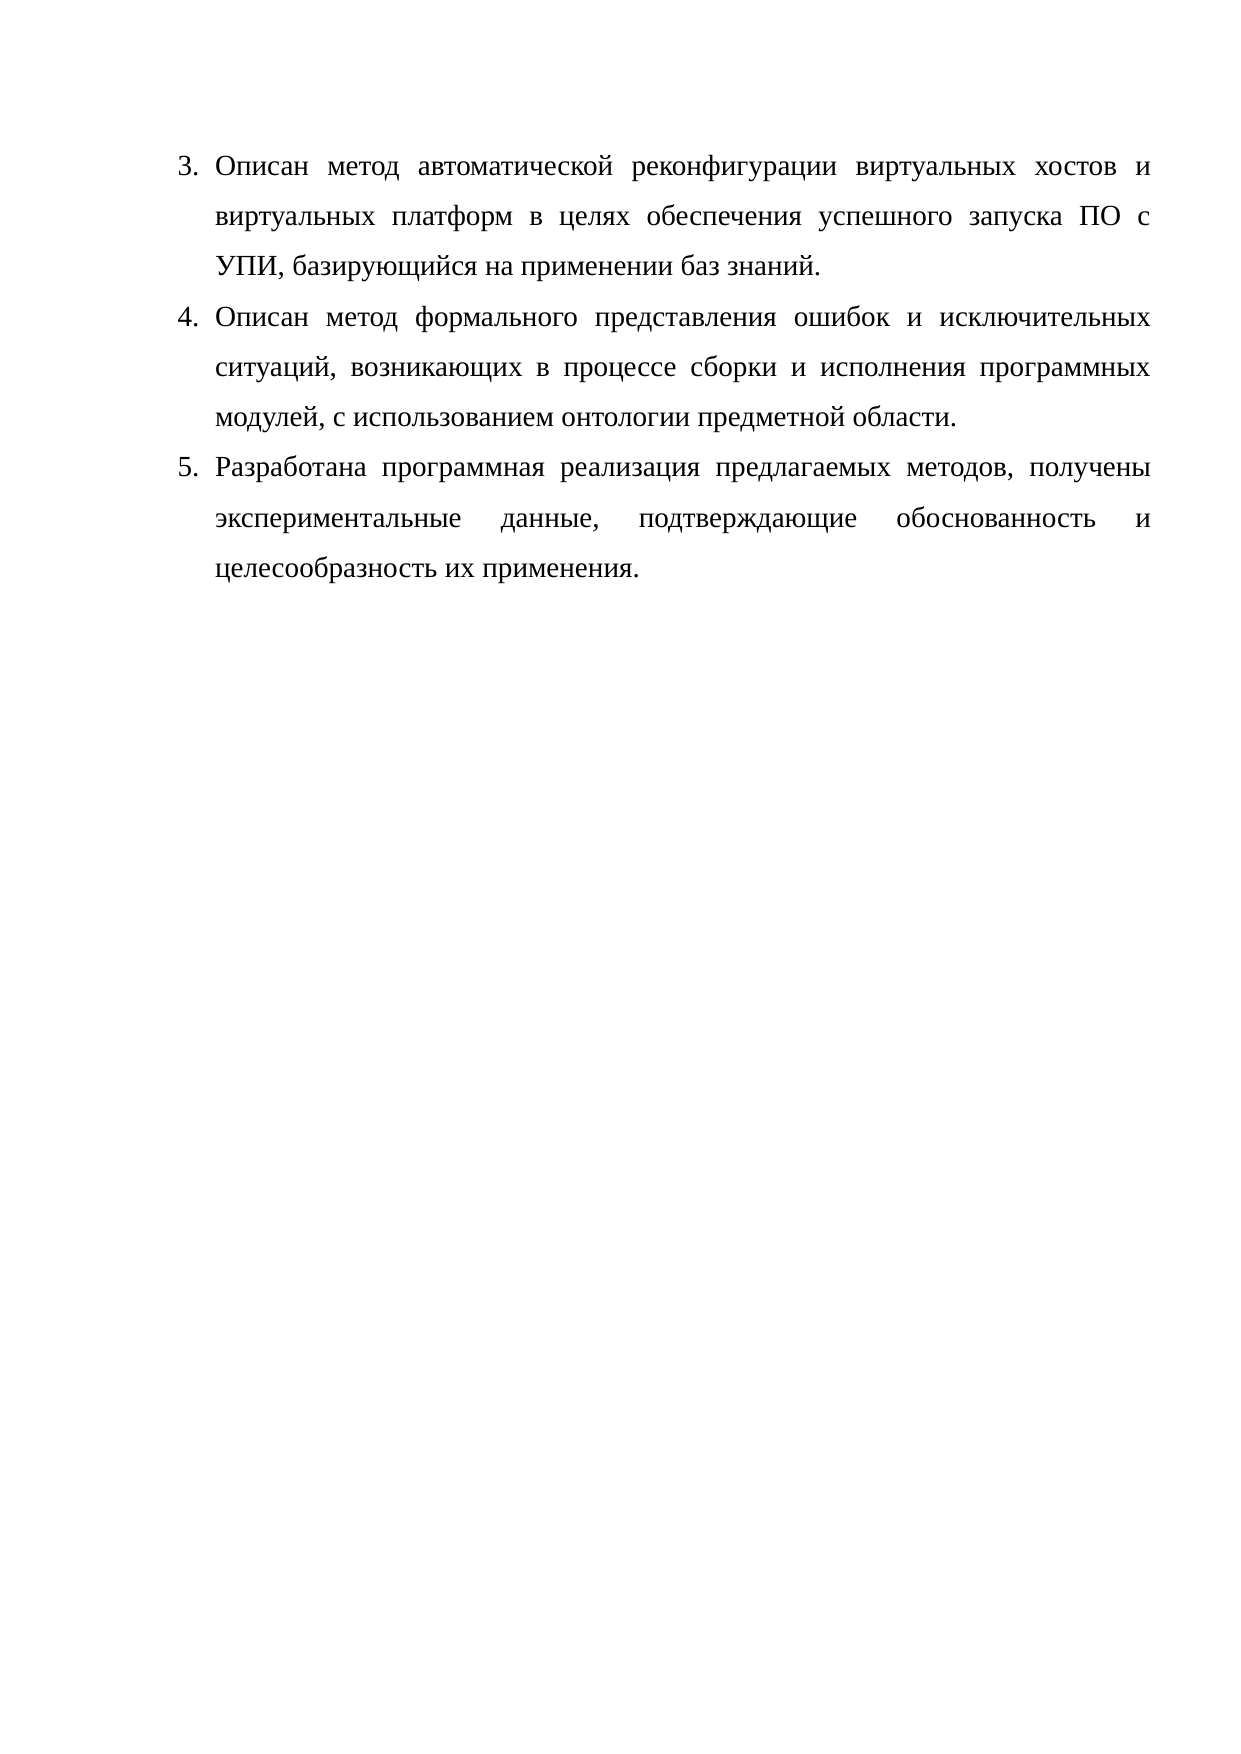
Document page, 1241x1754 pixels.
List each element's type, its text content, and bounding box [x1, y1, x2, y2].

list Описан метод формального представления ошибок и исключительных ситуаций, возникающих в процессе сборки и исполнения программных модулей, с использованием онтологии предметной области. [177, 299, 1152, 433]
list Разработана программная реализация предлагаемых методов, получены экспериментальные данные, подтверждающие обоснованность и целесообразность их применения. [177, 449, 1152, 584]
list Описан метод автоматической реконфигурации виртуальных хостов и виртуальных платформ в целях обеспечения успешного запуска ПО с УПИ, базирующийся на применении баз знаний. [177, 148, 1152, 282]
